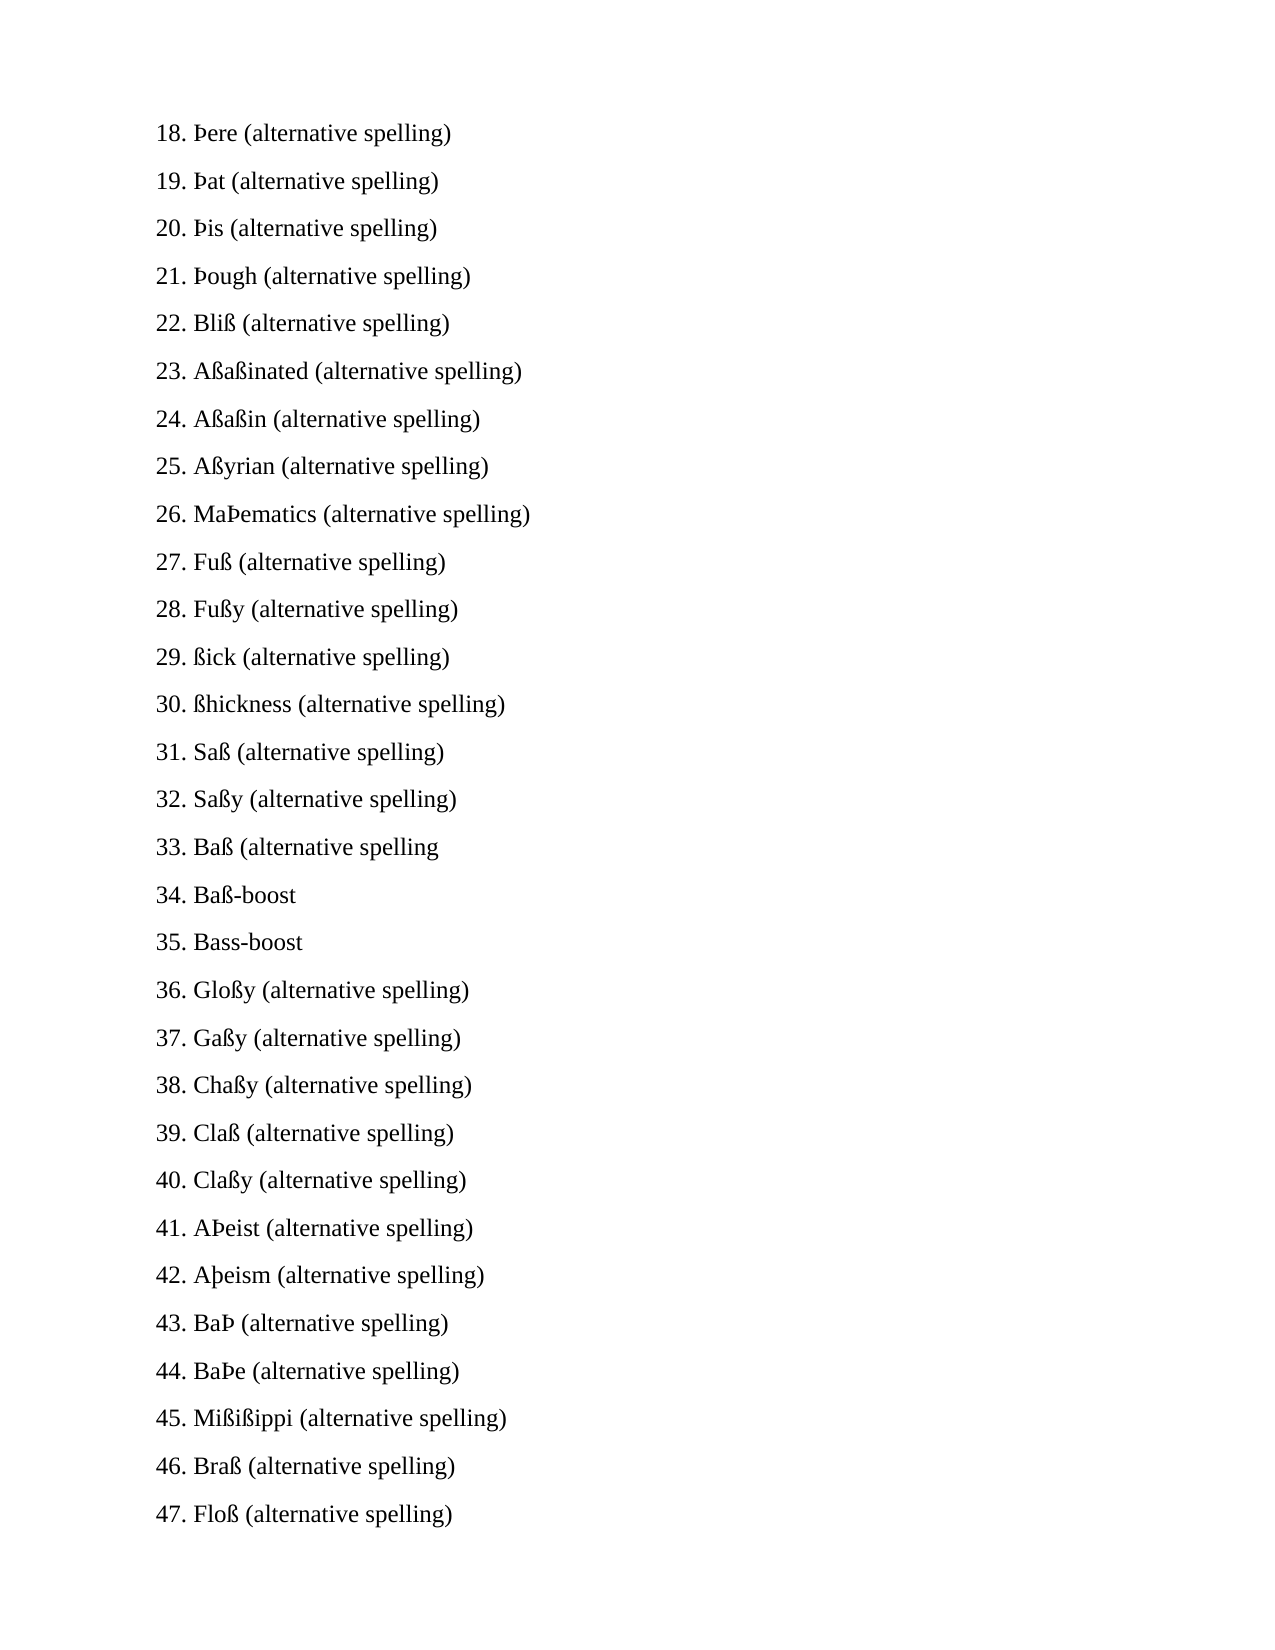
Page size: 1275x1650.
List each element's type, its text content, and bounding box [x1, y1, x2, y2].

list Þough (alternative spelling) [156, 261, 1157, 290]
list BaÞe (alternative spelling) [156, 1356, 1157, 1384]
list Claßy (alternative spelling) [156, 1165, 1157, 1194]
list Þat (alternative spelling) [156, 166, 1157, 194]
list Aßyrian (alternative spelling) [156, 451, 1157, 480]
list Baß (alternative spelling [156, 832, 1157, 861]
list Aþeism (alternative spelling) [156, 1261, 1157, 1289]
list Baß-boost [156, 880, 1157, 908]
list Bass-boost [156, 927, 1157, 956]
list Claß (alternative spelling) [156, 1118, 1157, 1147]
list MaÞematics (alternative spelling) [156, 499, 1157, 528]
list Aßaßinated (alternative spelling) [156, 356, 1157, 385]
list AÞeist (alternative spelling) [156, 1213, 1157, 1242]
list ßick (alternative spelling) [156, 642, 1157, 671]
list Braß (alternative spelling) [156, 1451, 1157, 1480]
list Chaßy (alternative spelling) [156, 1070, 1157, 1099]
list BaÞ (alternative spelling) [156, 1308, 1157, 1337]
list Þis (alternative spelling) [156, 213, 1157, 242]
list Fußy (alternative spelling) [156, 594, 1157, 623]
list ßhickness (alternative spelling) [156, 689, 1157, 718]
list Fuß (alternative spelling) [156, 547, 1157, 575]
list Aßaßin (alternative spelling) [156, 404, 1157, 432]
list Gaßy (alternative spelling) [156, 1023, 1157, 1051]
list Gloßy (alternative spelling) [156, 975, 1157, 1004]
list Þere (alternative spelling) [156, 118, 1157, 147]
list Mißißippi (alternative spelling) [156, 1403, 1157, 1432]
list Saßy (alternative spelling) [156, 784, 1157, 813]
list Floß (alternative spelling) [156, 1499, 1157, 1527]
list Bliß (alternative spelling) [156, 308, 1157, 337]
list Saß (alternative spelling) [156, 737, 1157, 766]
